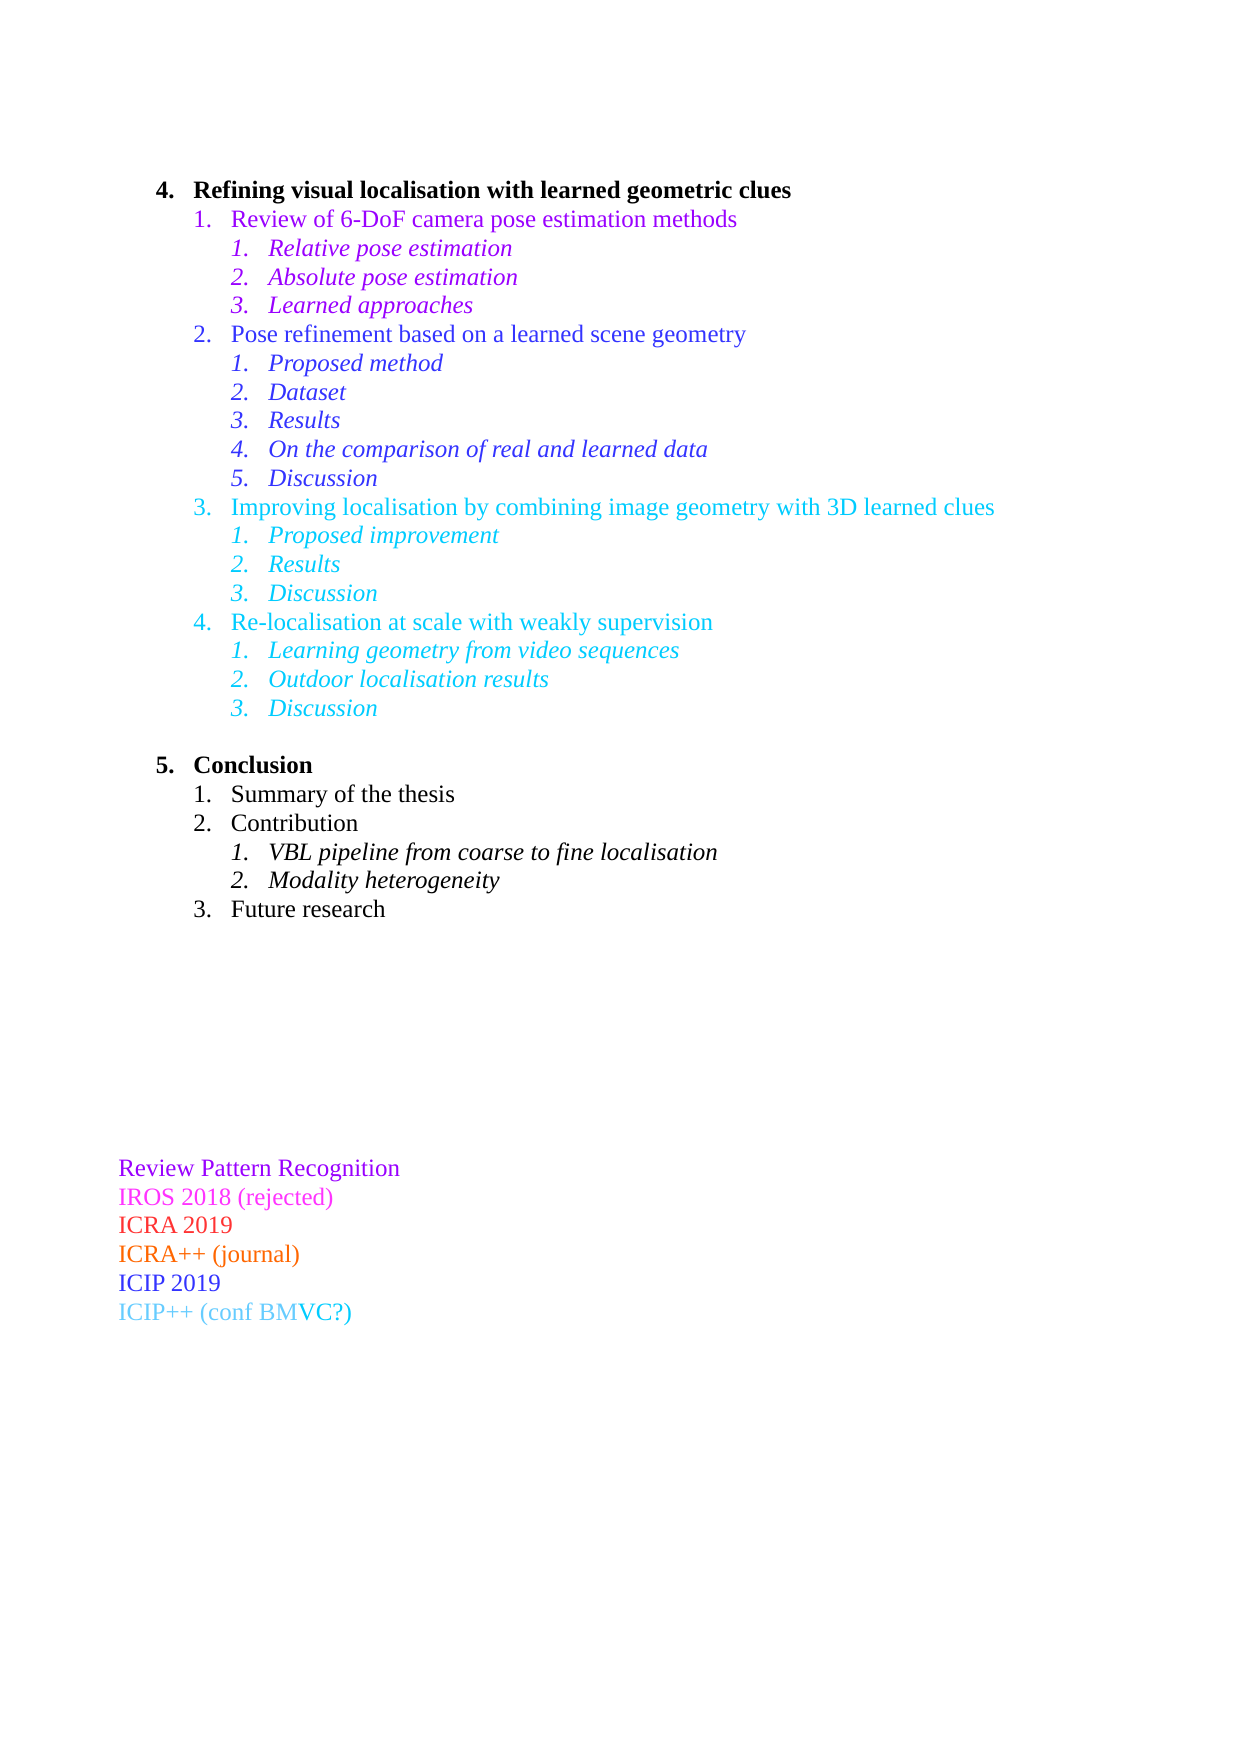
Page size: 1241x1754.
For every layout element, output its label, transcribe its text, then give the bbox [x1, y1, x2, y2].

list Dataset [231, 377, 1122, 406]
text ICRA++ (journal) [118, 1239, 1122, 1268]
list Refining visual localisation with learned geometric clues [156, 176, 1122, 204]
list Discussion [231, 693, 1122, 722]
list Results [231, 406, 1122, 434]
text ICIP++ (conf BMVC?) [118, 1297, 1122, 1326]
list Results [231, 549, 1122, 578]
list Contribution [193, 808, 1122, 837]
list On the comparison of real and learned data [231, 434, 1122, 463]
list Discussion [231, 578, 1122, 607]
list Learning geometry from video sequences [231, 636, 1122, 664]
list Re-localisation at scale with weakly supervision [193, 607, 1122, 636]
list Modality heterogeneity [231, 866, 1122, 894]
text ICRA 2019 [118, 1211, 1122, 1239]
text ICIP 2019 [118, 1268, 1122, 1297]
list Outdoor localisation results [231, 664, 1122, 693]
list Learned approaches [231, 291, 1122, 319]
list Proposed method [231, 348, 1122, 377]
list VBL pipeline from coarse to fine localisation [231, 837, 1122, 866]
list Absolute pose estimation [231, 262, 1122, 291]
list Future research [193, 894, 1122, 923]
text Review Pattern Recognition [118, 1153, 1122, 1182]
list Relative pose estimation [231, 233, 1122, 262]
list Proposed improvement [231, 521, 1122, 549]
list Improving localisation by combining image geometry with 3D learned clues [193, 492, 1122, 521]
list Discussion [231, 463, 1122, 492]
list Pose refinement based on a learned scene geometry [193, 319, 1122, 348]
list Review of 6-DoF camera pose estimation methods [193, 204, 1122, 233]
text IROS 2018 (rejected) [118, 1182, 1122, 1211]
list Conclusion [156, 751, 1122, 779]
list Summary of the thesis [193, 779, 1122, 808]
